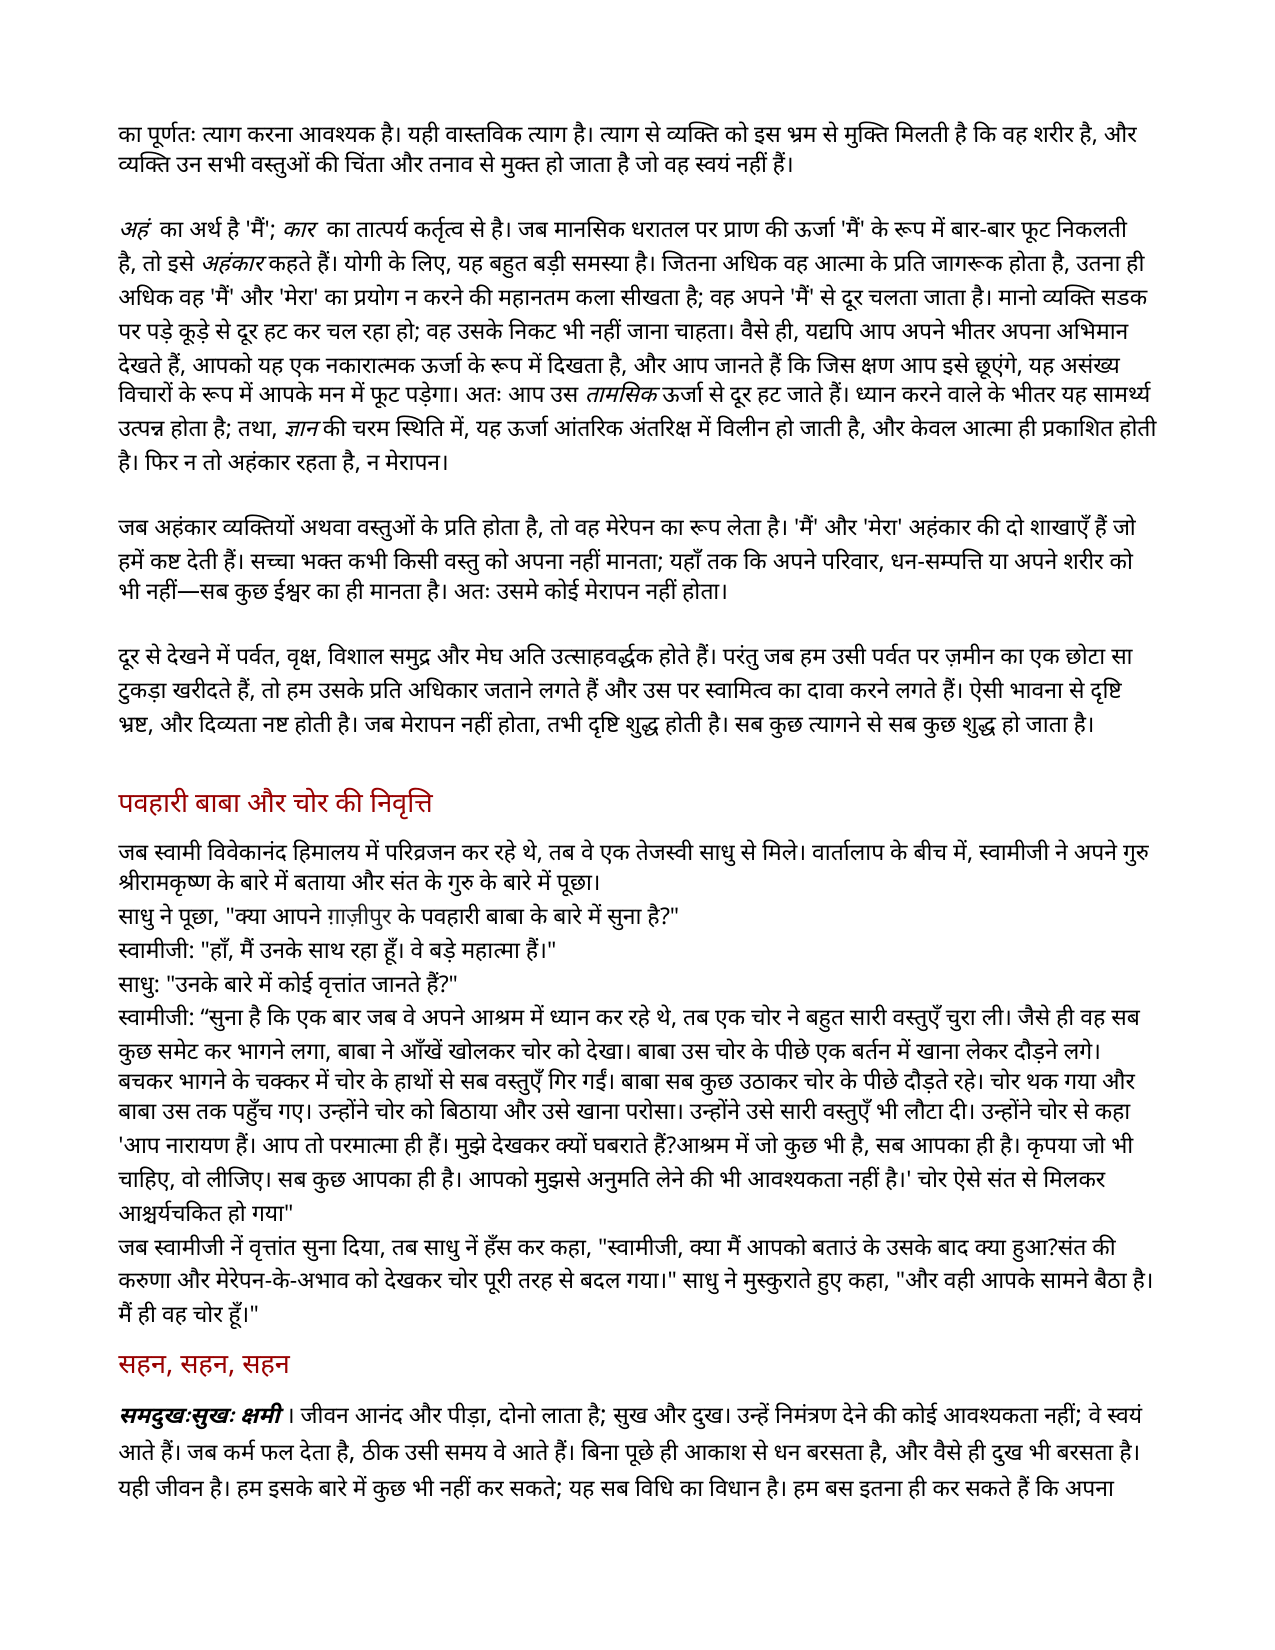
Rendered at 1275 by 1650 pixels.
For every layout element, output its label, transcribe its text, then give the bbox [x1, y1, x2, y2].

text स्वामीजी: “सुना है कि एक बार जब वे अपने आश्रम में ध्यान कर रहे थे, तब एक चोर ने बहुत सारी वस्तुएँ चुरा ली। जैसे ही वह सब कुछ समेट कर भागने लगा, बाबा ने आँखें खोलकर चोर को देखा। बाबा उस चोर के पीछे एक बर्तन में खाना लेकर दौड़ने लगे। बचकर भागने के चक्कर में चोर के हाथों से सब वस्तुएँ गिर गईं। बाबा सब कुछ उठाकर चोर के पीछे दौड़ते रहे। चोर थक गया और बाबा उस तक पहुँच गए। उन्होंने चोर को बिठाया और उसे खाना परोसा। उन्होंने उसे सारी वस्तुएँ भी लौटा दी। उन्होंने चोर से कहा 'आप नारायण हैं। आप तो परमात्मा ही हैं। मुझे देखकर क्यों घबराते हैं?आश्रम में जो कुछ भी है, सब आपका ही है। कृपया जो भी चाहिए, वो लीजिए। सब कुछ आपका ही है। आपको मुझसे अनुमति लेने की भी आवश्यकता नहीं है।' चोर ऐसे संत से मिलकर आश्चर्यचकित हो गया" [118, 1001, 1157, 1230]
text जब अहंकार व्यक्तियों अथवा वस्तुओं के प्रति होता है, तो वह मेरेपन का रूप लेता है। 'मैं' और 'मेरा' अहंकार की दो शाखाएँ हैं जो हमें कष्ट देती हैं। सच्चा भक्त कभी किसी वस्तु को अपना नहीं मानता; यहाँ तक कि अपने परिवार, धन-सम्पत्ति या अपने शरीर को भी नहीं—सब कुछ ईश्वर का ही मानता है। अतः उसमे कोई मेरापन नहीं होता। [118, 511, 1157, 609]
text जब स्वामी विवेकानंद हिमालय में परिव्रजन कर रहे थे, तब वे एक तेजस्वी साधु से मिले। वार्तालाप के बीच में, स्वामीजी ने अपने गुरु श्रीरामकृष्ण के बारे में बताया और संत के गुरु के बारे में पूछा। [118, 836, 1157, 900]
subtitle सहन, सहन, सहन [118, 1344, 1157, 1384]
text साधु ने पूछा, "क्या आपने ग़ाज़ीपुर के पवहारी बाबा के बारे में सुना है?" [118, 900, 1157, 934]
text का पूर्णतः त्याग करना आवश्यक है। यही वास्तविक त्याग है। त्याग से व्यक्ति को इस भ्रम से मुक्ति मिलती है कि वह शरीर है, और व्यक्ति उन सभी वस्तुओं की चिंता और तनाव से मुक्त हो जाता है जो वह स्वयं नहीं हैं। [118, 118, 1157, 182]
text अहं का अर्थ है 'मैं'; कार का तात्पर्य कर्तृत्व से है। जब मानसिक धरातल पर प्राण की ऊर्जा 'मैं' के रूप में बार-बार फूट निकलती है, तो इसे अहंकार कहते हैं। योगी के लिए, यह बहुत बड़ी समस्या है। जितना अधिक वह आत्मा के प्रति जागरूक होता है, उतना ही अधिक वह 'मैं' और 'मेरा' का प्रयोग न करने की महानतम कला सीखता है; वह अपने 'मैं' से दूर चलता जाता है। मानो व्यक्ति सडक पर पड़े कूड़े से दूर हट कर चल रहा हो; वह उसके निकट भी नहीं जाना चाहता। वैसे ही, यद्यपि आप अपने भीतर अपना अभिमान देखते हैं, आपको यह एक नकारात्मक ऊर्जा के रूप में दिखता है, और आप जानते हैं कि जिस क्षण आप इसे छूएंगे, यह असंख्य विचारों के रूप में आपके मन में फूट पड़ेगा। अतः आप उस तामसिक ऊर्जा से दूर हट जाते हैं। ध्यान करने वाले के भीतर यह सामर्थ्य उत्पन्न होता है; तथा, ज्ञान की चरम स्थिति में, यह ऊर्जा आंतरिक अंतरिक्ष में विलीन हो जाती है, और केवल आत्मा ही प्रकाशित होती है। फिर न तो अहंकार रहता है, न मेरापन। [118, 213, 1157, 480]
text साधु: "उनके बारे में कोई वृत्तांत जानते हैं?" [118, 967, 1157, 1001]
subtitle पवहारी बाबा और चोर की निवृत्ति [118, 788, 1157, 823]
text जब स्वामीजी नें वृत्तांत सुना दिया, तब साधु नें हँस कर कहा, "स्वामीजी, क्या मैं आपको बताउं के उसके बाद क्या हुआ?संत की करुणा और मेरेपन-के-अभाव को देखकर चोर पूरी तरह से बदल गया।" साधु ने मुस्कुराते हुए कहा, "और वही आपके सामने बैठा है। मैं ही वह चोर हूँ।" [118, 1230, 1157, 1332]
text दूर से देखने में पर्वत, वृक्ष, विशाल समुद्र और मेघ अति उत्साहवर्द्धक होते हैं। परंतु जब हम उसी पर्वत पर ज़मीन का एक छोटा सा टुकड़ा खरीदते हैं, तो हम उसके प्रति अधिकार जताने लगते हैं और उस पर स्वामित्व का दावा करने लगते हैं। ऐसी भावना से दृष्टि भ्रष्ट, और दिव्यता नष्ट होती है। जब मेरापन नहीं होता, तभी दृष्टि शुद्ध होती है। सब कुछ त्यागने से सब कुछ शुद्ध हो जाता है। [118, 640, 1157, 742]
text स्वामीजी: "हाँ, मैं उनके साथ रहा हूँ। वे बड़े महात्मा हैं।" [118, 934, 1157, 967]
text समदुखःसुखः क्षमी । जीवन आनंद और पीड़ा, दोनो लाता है; सुख और दुख। उन्हें निमंत्रण देने की कोई आवश्यकता नहीं; वे स्वयं आते हैं। जब कर्म फल देता है, ठीक उसी समय वे आते हैं। बिना पूछे ही आकाश से धन बरसता है, और वैसे ही दुख भी बरसता है। यही जीवन है। हम इसके बारे में कुछ भी नहीं कर सकते; यह सब विधि का विधान है। हम बस इतना ही कर सकते हैं कि अपना [118, 1397, 1157, 1505]
